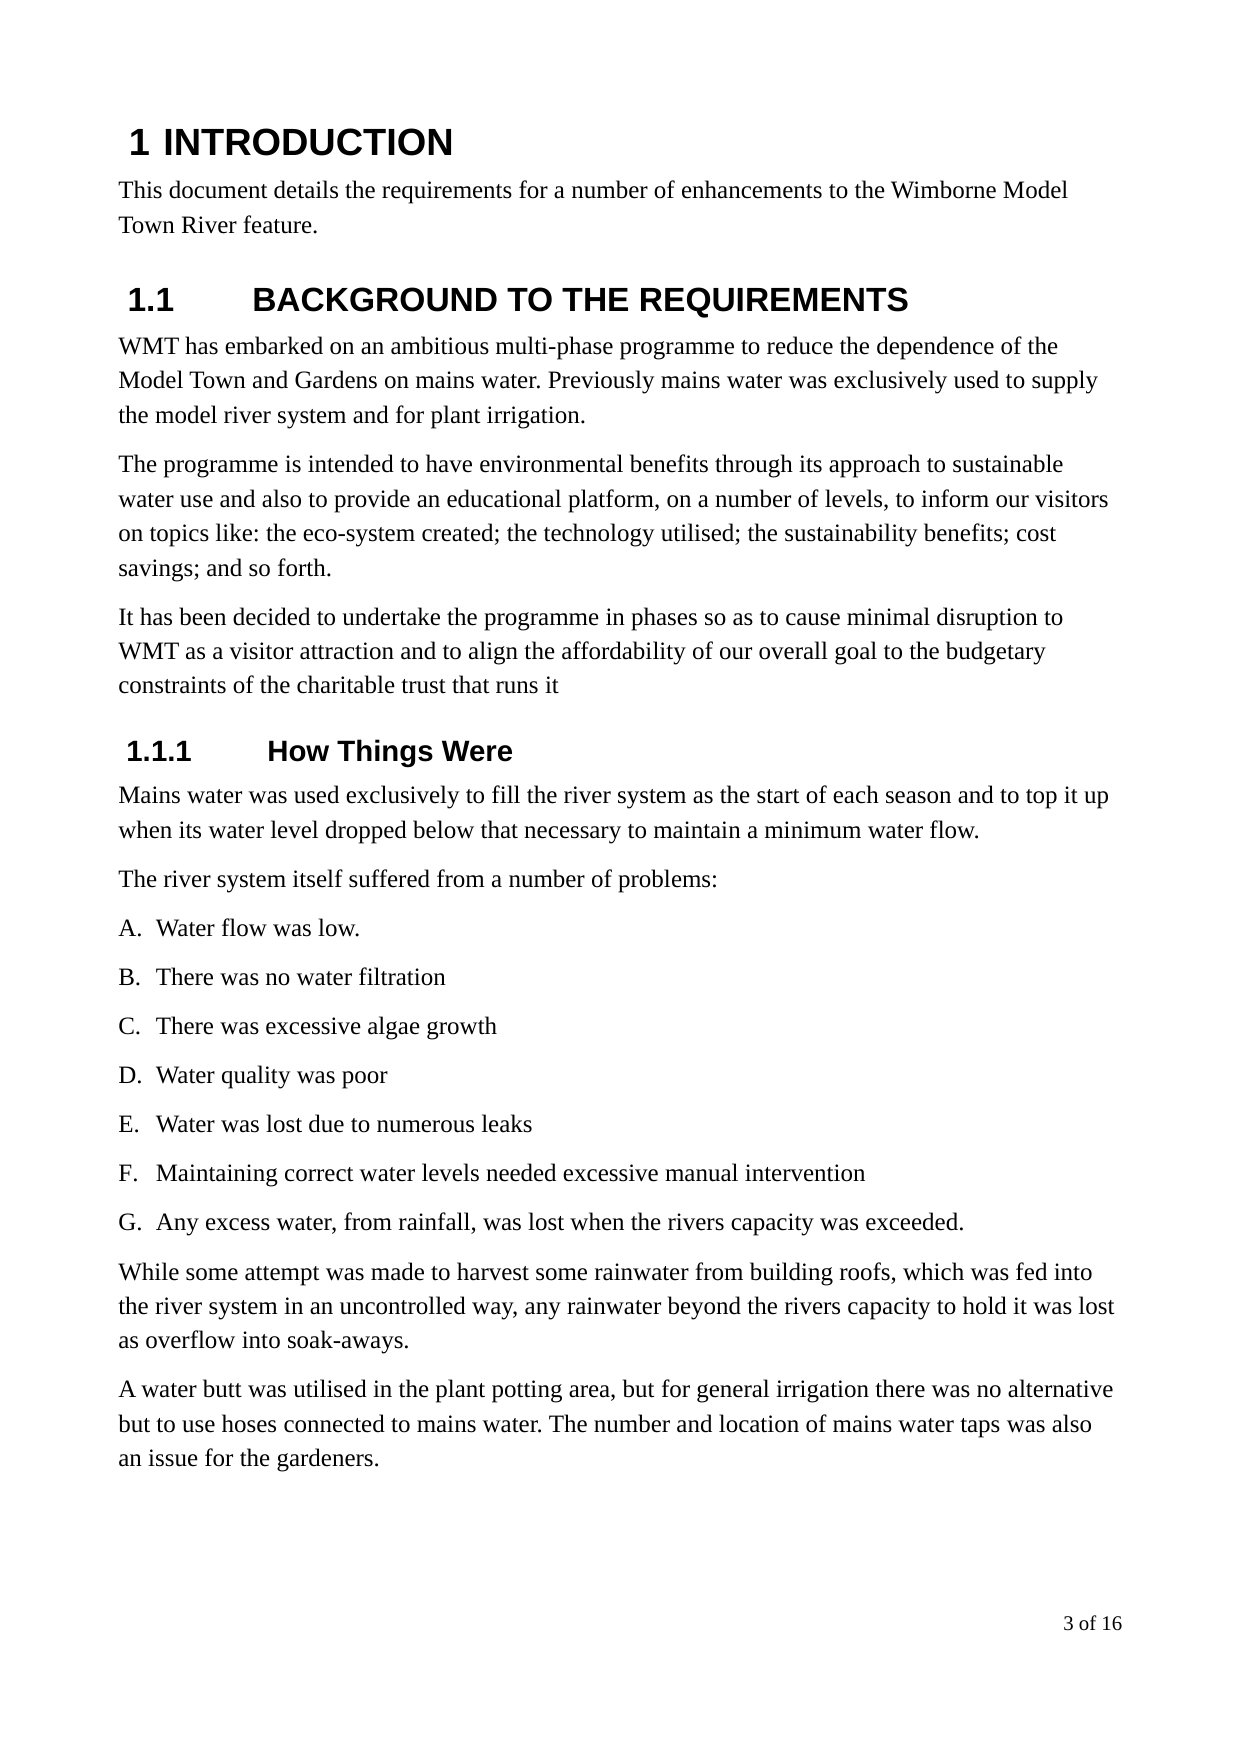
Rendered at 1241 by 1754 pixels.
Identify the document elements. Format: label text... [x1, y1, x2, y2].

text It has been decided to undertake the programme in phases so as to cause minimal disruption to WMT as a visitor attraction and to align the affordability of our overall goal to the budgetary constraints of the charitable trust that runs it [118, 602, 1122, 699]
list Water quality was poor [118, 1060, 1122, 1089]
text A water butt was utilised in the plant potting area, but for general irrigation there was no alternative but to use hoses connected to mains water. The number and location of mains water taps was also an issue for the gardeners. [118, 1374, 1122, 1472]
text The programme is intended to have environmental benefits through its approach to sustainable water use and also to provide an educational platform, on a number of levels, to inform our visitors on topics like: the eco-system created; the technology utilised; the sustainability benefits; cost savings; and so forth. [118, 449, 1122, 581]
text While some attempt was made to harvest some rainwater from building roofs, which was fed into the river system in an uncontrolled way, any rainwater beyond the rivers capacity to hold it was lost as overflow into soak-aways. [118, 1257, 1122, 1354]
text WMT has embarked on an ambitious multi-phase programme to reduce the dependence of the Model Town and Gardens on mains water. Previously mains water was exclusively used to supply the model river system and for plant irrigation. [118, 331, 1122, 429]
list Any excess water, from rainfall, was lost when the rivers capacity was exceeded. [118, 1207, 1122, 1236]
list Maintaining correct water levels needed excessive manual intervention [118, 1158, 1122, 1187]
list There was no water filtration [118, 962, 1122, 991]
text The river system itself suffered from a number of problems: [118, 864, 1122, 893]
list There was excessive algae growth [118, 1011, 1122, 1040]
subtitle INTRODUCTION [118, 119, 1122, 163]
subtitle How Things Were [118, 734, 1122, 768]
list Water flow was low. [118, 913, 1122, 942]
list Water was lost due to numerous leaks [118, 1109, 1122, 1138]
subtitle BACKGROUND TO THE REQUIREMENTS [118, 280, 1122, 319]
text Mains water was used exclusively to fill the river system as the start of each season and to top it up when its water level dropped below that necessary to maintain a minimum water flow. [118, 781, 1122, 844]
text This document details the requirements for a number of enhancements to the Wimborne Model Town River feature. [118, 176, 1122, 239]
